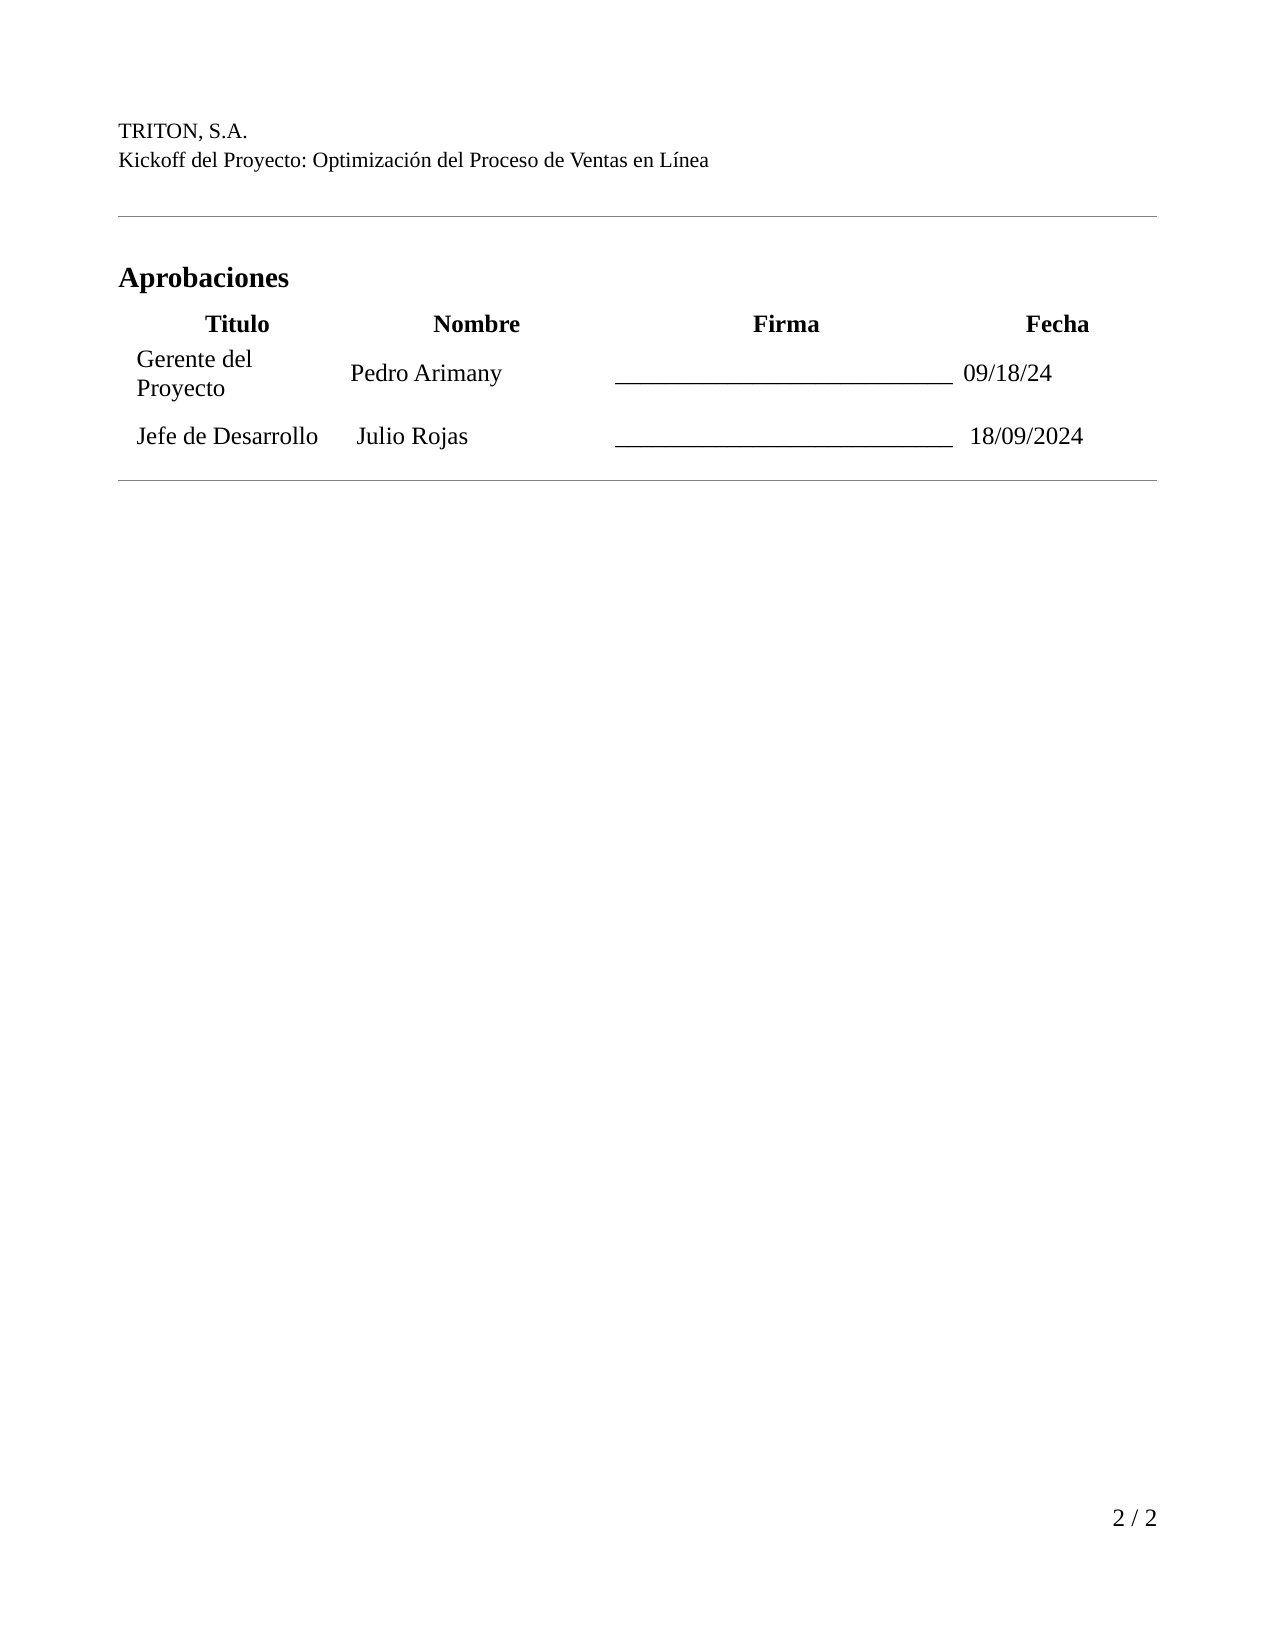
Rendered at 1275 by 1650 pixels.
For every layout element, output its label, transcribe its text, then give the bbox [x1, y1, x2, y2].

table_cell 18/09/2024 [960, 405, 1155, 466]
subtitle Aprobaciones [118, 261, 1157, 294]
table_header Firma [612, 307, 960, 341]
table_header Nombre [341, 307, 612, 341]
table_cell Gerente del Proyecto [134, 341, 341, 404]
table_cell ___________________________ [612, 405, 960, 466]
table_cell 18/09/24 [960, 341, 1155, 404]
table_cell Julio Rojas [341, 405, 612, 466]
table_header Titulo [134, 307, 341, 341]
table_header Fecha [960, 307, 1155, 341]
table_cell ___________________________ [612, 341, 960, 404]
table_cell Jefe de Desarrollo [134, 405, 341, 466]
table_cell Pedro Arimany [341, 341, 612, 404]
